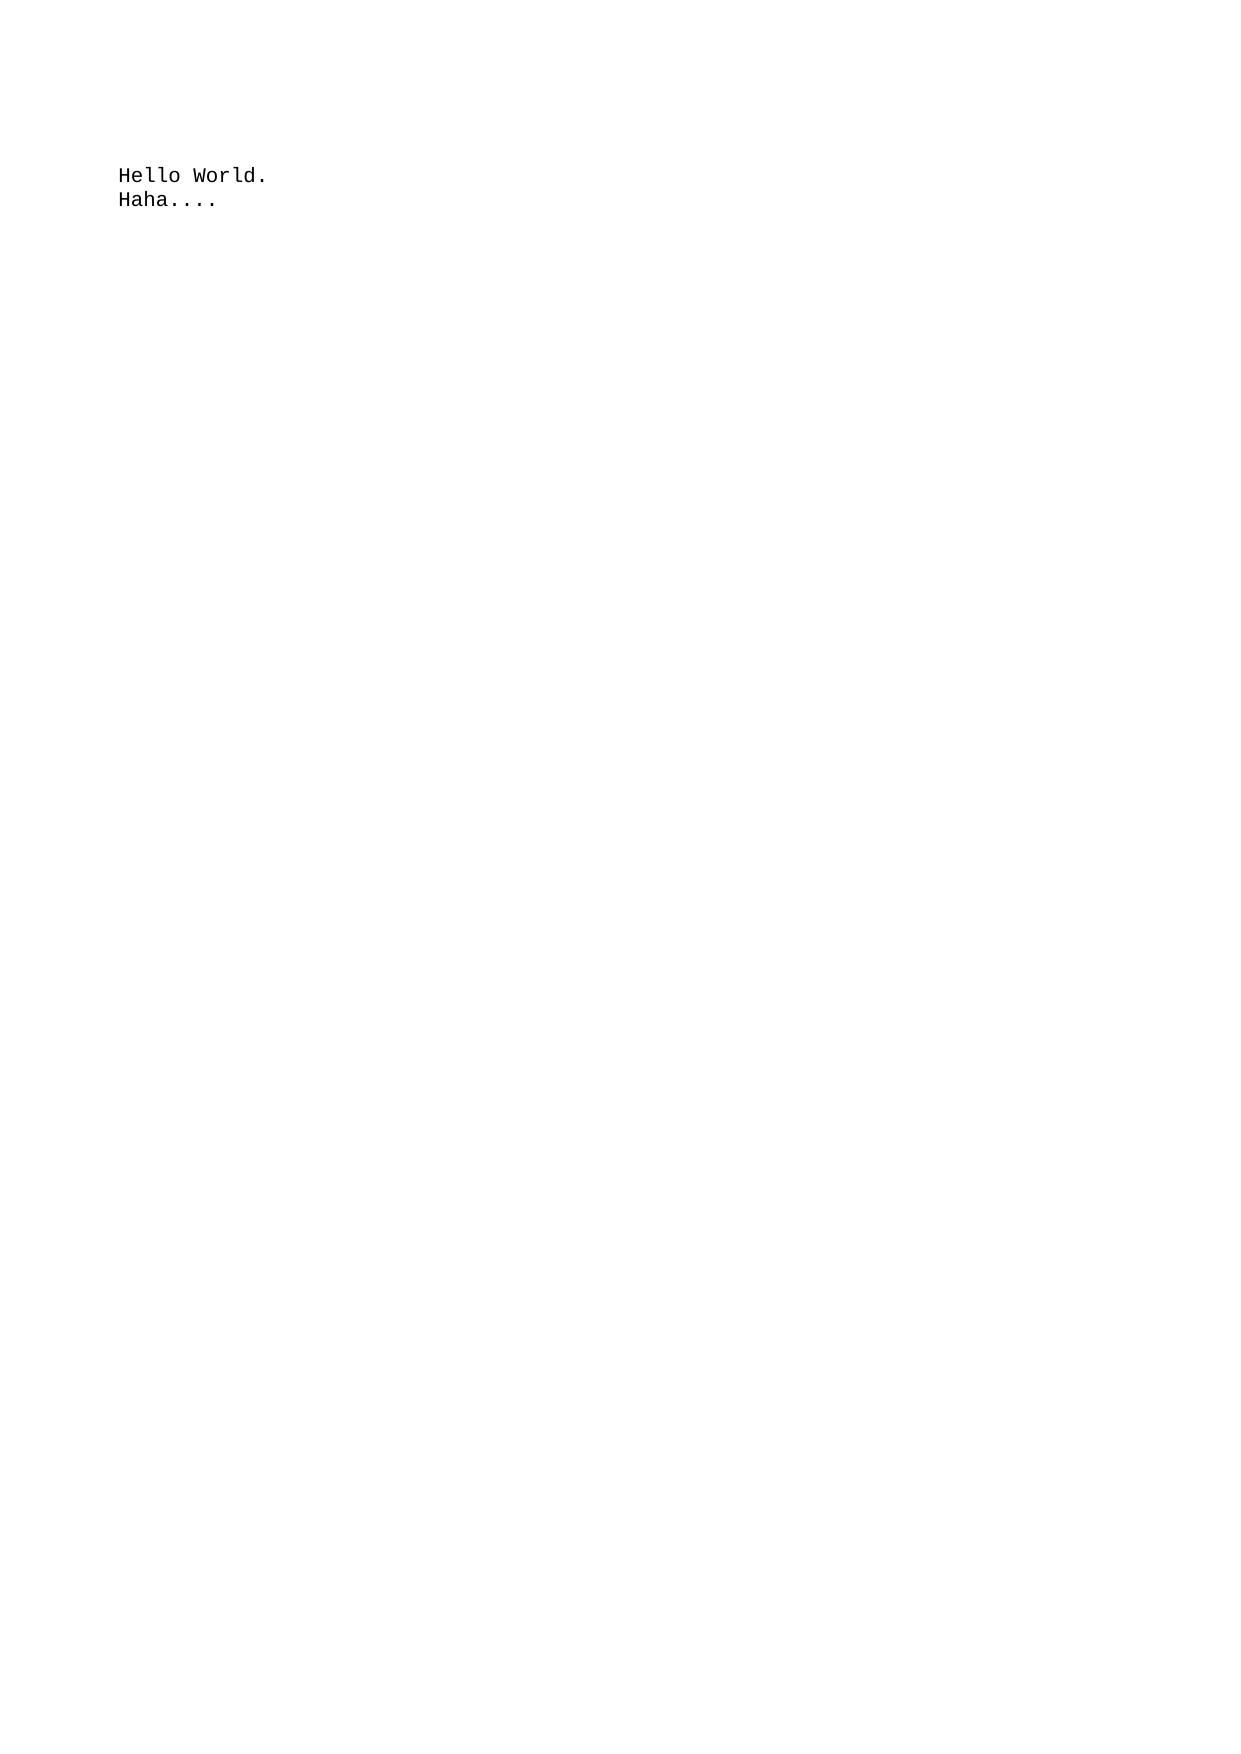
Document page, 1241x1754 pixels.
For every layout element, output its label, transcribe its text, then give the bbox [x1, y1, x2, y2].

text Hello World. [118, 165, 1122, 189]
text Haha.... [118, 189, 1122, 213]
